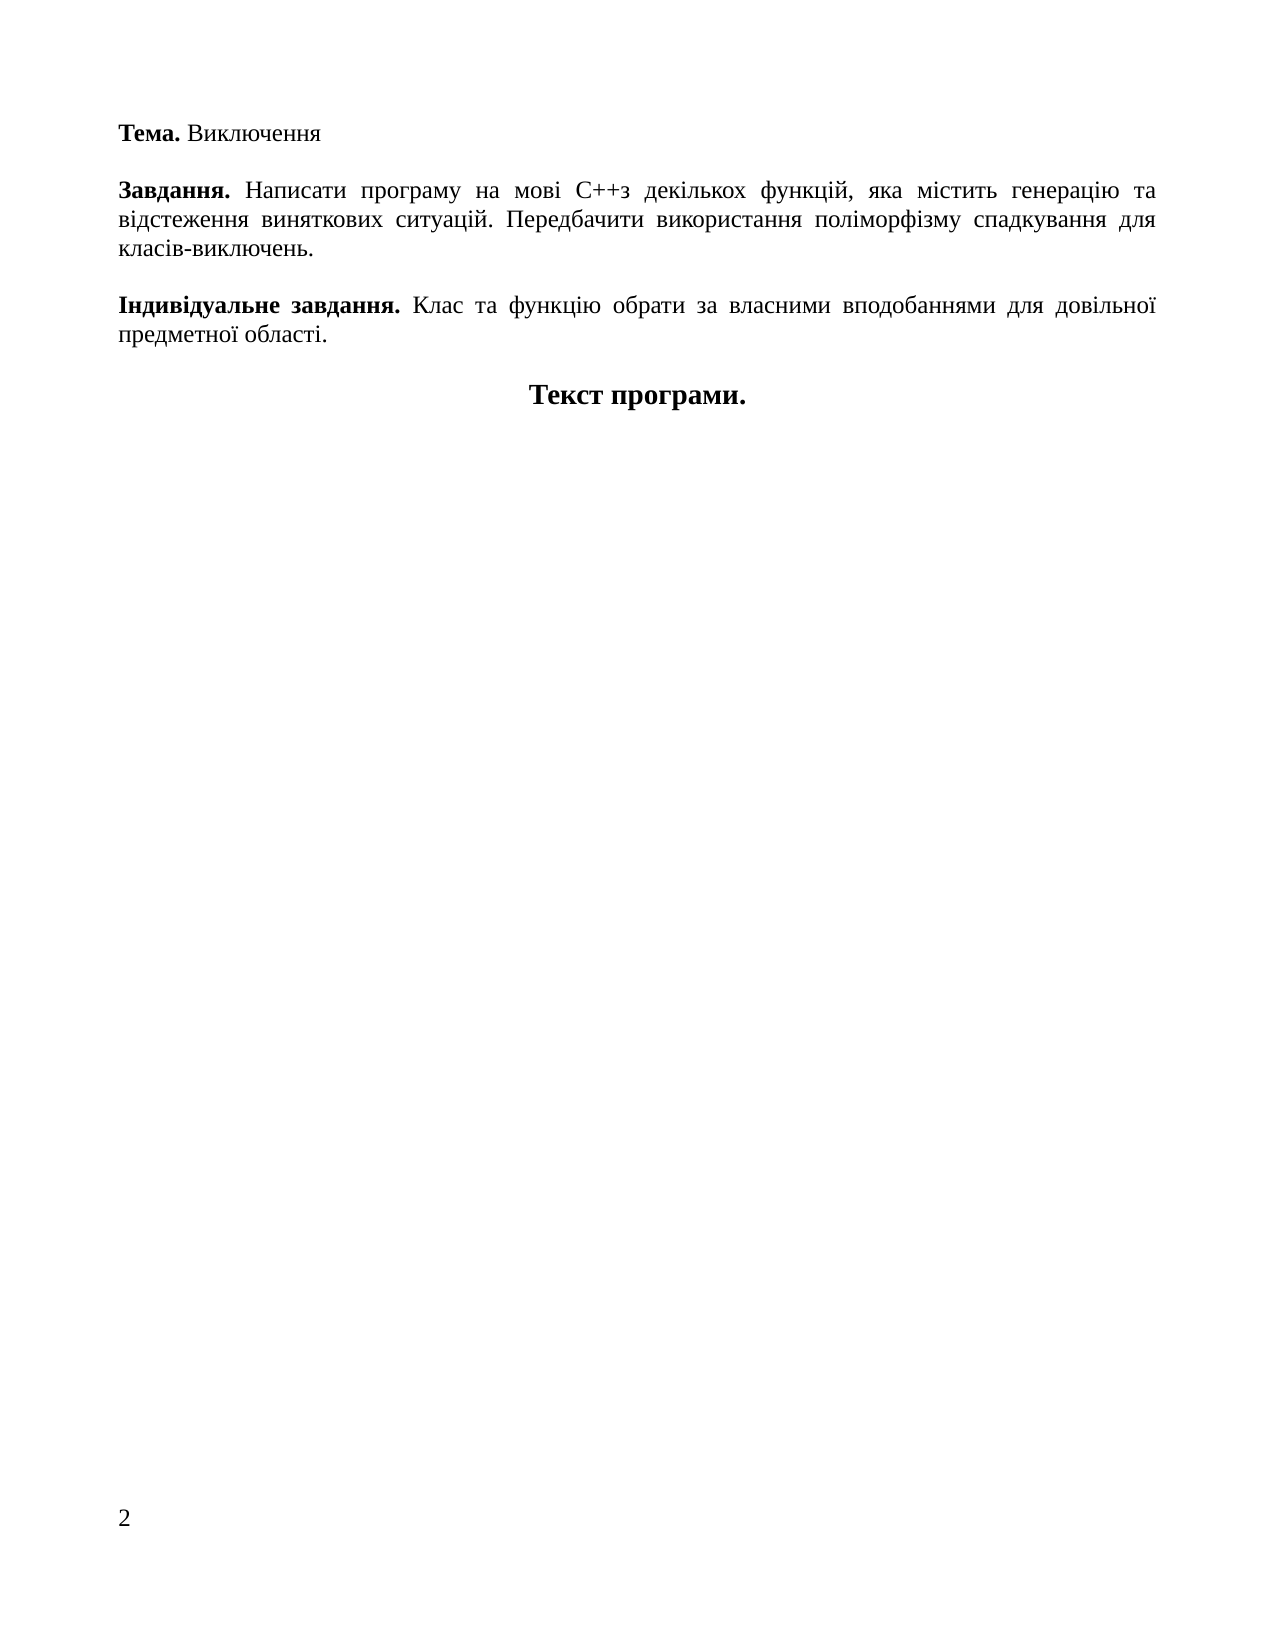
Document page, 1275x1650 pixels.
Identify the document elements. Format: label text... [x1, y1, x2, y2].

text Тема. Виключення [118, 118, 1157, 147]
text Індивідуальне завдання. Клас та функцію обрати за власними вподобаннями для довільної предметної області. [118, 291, 1157, 348]
text Текст програми. [118, 377, 1157, 410]
text Завдання. Написати програму на мові С++з декількох функцій, яка містить генерацію та відстеження виняткових ситуацій. Передбачити використання поліморфізму спадкування для класів-виключень. [118, 176, 1157, 262]
